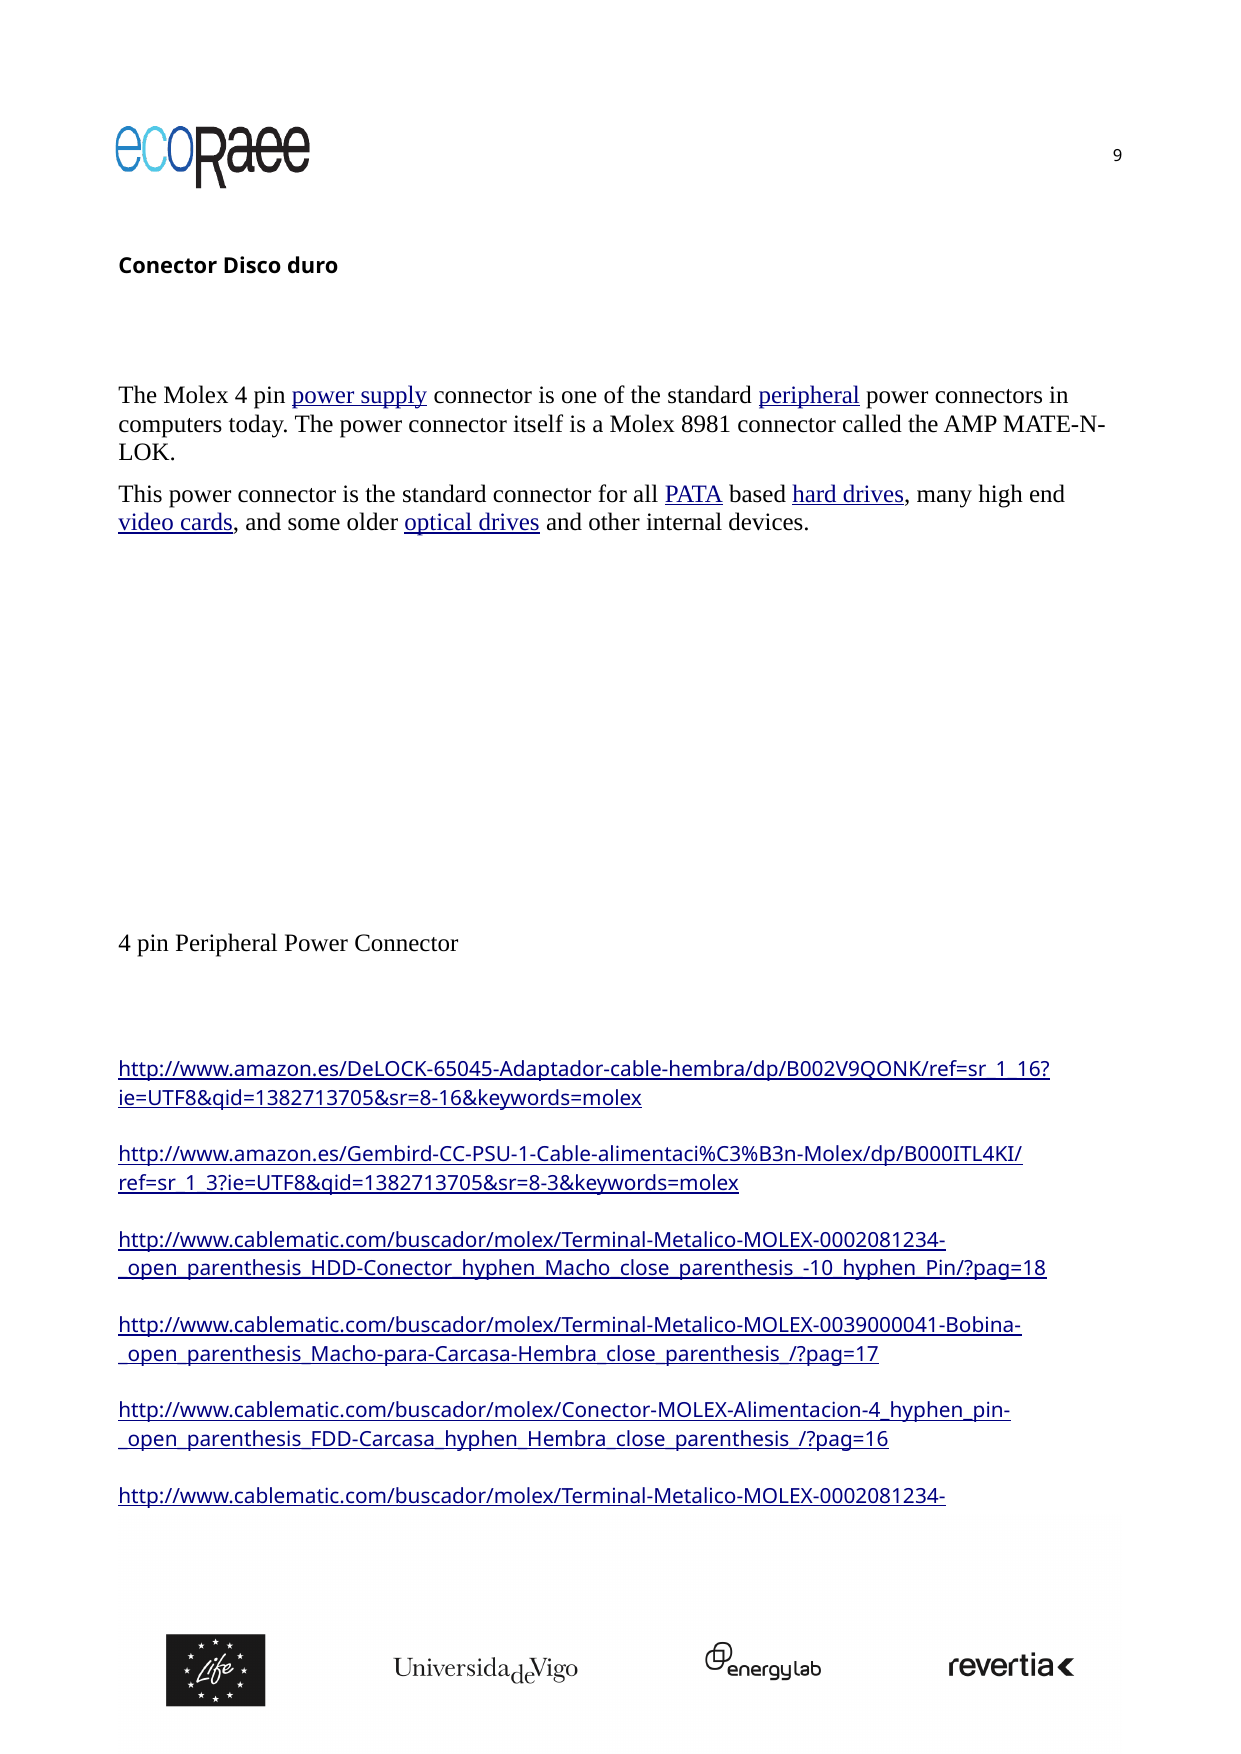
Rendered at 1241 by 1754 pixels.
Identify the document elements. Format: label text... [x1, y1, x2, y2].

text http://www.cablematic.com/buscador/molex/Terminal-Metalico-MOLEX-0002081234- [118, 1481, 1122, 1509]
text http://www.cablematic.com/buscador/molex/Conector-MOLEX-Alimentacion-4_hyphen_pin-_open_parenthesis_FDD-Carcasa_hyphen_Hembra_close_parenthesis_/?pag=16 [118, 1396, 1122, 1452]
text The Molex 4 pin power supply connector is one of the standard peripheral power connectors in computers today. The power connector itself is a Molex 8981 connector called the AMP MATE-N-LOK. [118, 380, 1122, 466]
text This power connector is the standard connector for all PATA based hard drives, many high end video cards, and some older optical drives and other internal devices. [118, 479, 1122, 536]
text http://www.cablematic.com/buscador/molex/Terminal-Metalico-MOLEX-0039000041-Bobina-_open_parenthesis_Macho-para-Carcasa-Hembra_close_parenthesis_/?pag=17 [118, 1310, 1122, 1367]
text http://www.amazon.es/DeLOCK-65045-Adaptador-cable-hembra/dp/B002V9QONK/ref=sr_1_16?ie=UTF8&qid=1382713705&sr=8-16&keywords=molex [118, 1054, 1122, 1111]
picture [118, 1514, 1123, 1754]
picture [114, 124, 311, 190]
text 4 pin Peripheral Power Connector [118, 928, 1122, 956]
text Conector Disco duro [118, 250, 1122, 280]
text http://www.amazon.es/Gembird-CC-PSU-1-Cable-alimentaci%C3%B3n-Molex/dp/B000ITL4KI/ref=sr_1_3?ie=UTF8&qid=1382713705&sr=8-3&keywords=molex [118, 1139, 1122, 1196]
text http://www.cablematic.com/buscador/molex/Terminal-Metalico-MOLEX-0002081234-_open_parenthesis_HDD-Conector_hyphen_Macho_close_parenthesis_-10_hyphen_Pin/?pag=18 [118, 1225, 1122, 1282]
